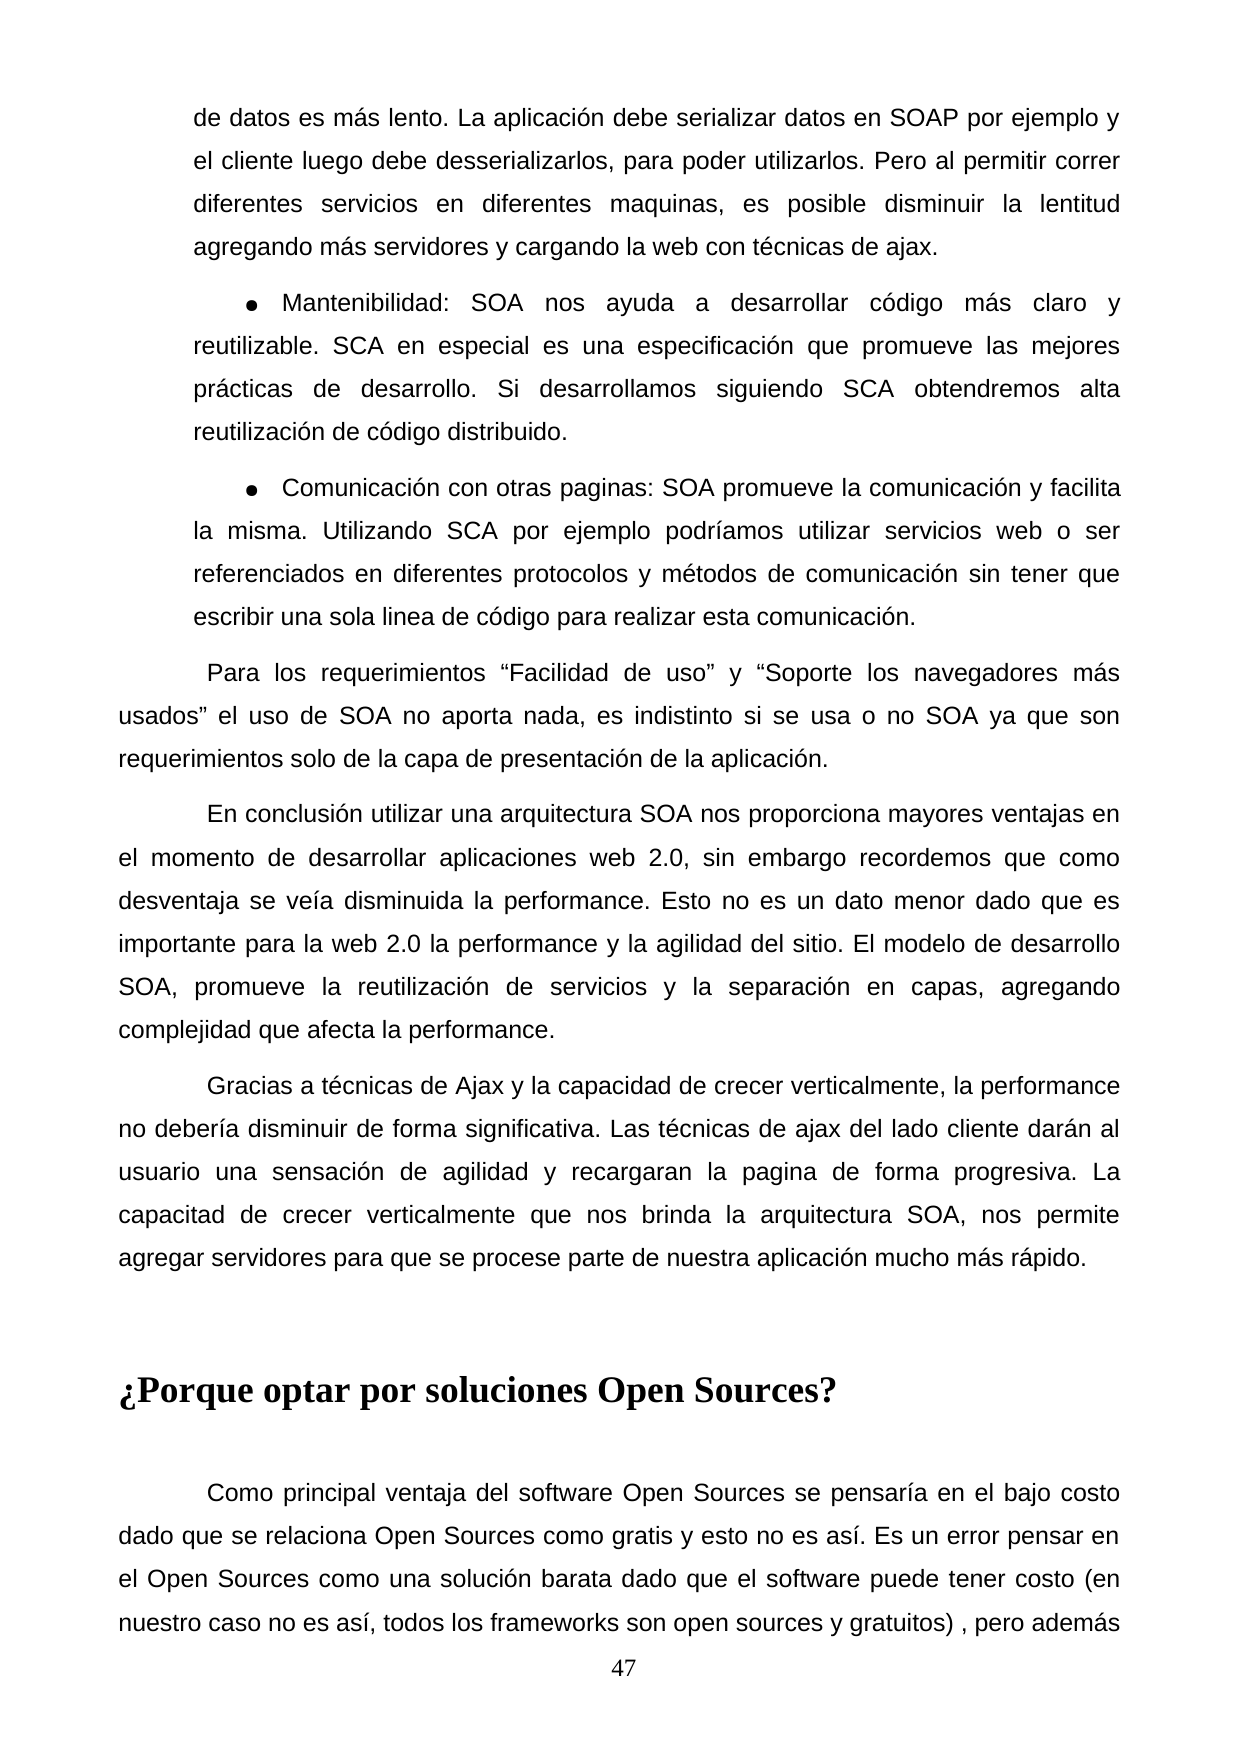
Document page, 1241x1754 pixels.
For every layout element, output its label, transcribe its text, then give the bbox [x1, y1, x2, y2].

text Como principal ventaja del software Open Sources se pensaría en el bajo costo dado que se relaciona Open Sources como gratis y esto no es así. Es un error pensar en el Open Sources como una solución barata dado que el software puede tener costo (en nuestro caso no es así, todos los frameworks son open sources y gratuitos) , pero además [118, 1478, 1122, 1636]
text Gracias a técnicas de Ajax y la capacidad de crecer verticalmente, la performance no debería disminuir de forma significativa. Las técnicas de ajax del lado cliente darán al usuario una sensación de agilidad y recargaran la pagina de forma progresiva. La capacitad de crecer verticalmente que nos brinda la arquitectura SOA, nos permite agregar servidores para que se procese parte de nuestra aplicación mucho más rápido. [118, 1071, 1122, 1272]
list de datos es más lento. La aplicación debe serializar datos en SOAP por ejemplo y el cliente luego debe desserializarlos, para poder utilizarlos. Pero al permitir correr diferentes servicios en diferentes maquinas, es posible disminuir la lentitud agregando más servidores y cargando la web con técnicas de ajax. [156, 103, 1122, 261]
text En conclusión utilizar una arquitectura SOA nos proporciona mayores ventajas en el momento de desarrollar aplicaciones web 2.0, sin embargo recordemos que como desventaja se veía disminuida la performance. Esto no es un dato menor dado que es importante para la web 2.0 la performance y la agilidad del sitio. El modelo de desarrollo SOA, promueve la reutilización de servicios y la separación en capas, agregando complejidad que afecta la performance. [118, 799, 1122, 1044]
list Comunicación con otras paginas: SOA promueve la comunicación y facilita la misma. Utilizando SCA por ejemplo podríamos utilizar servicios web o ser referenciados en diferentes protocolos y métodos de comunicación sin tener que escribir una sola linea de código para realizar esta comunicación. [156, 473, 1122, 631]
list Mantenibilidad: SOA nos ayuda a desarrollar código más claro y reutilizable. SCA en especial es una especificación que promueve las mejores prácticas de desarrollo. Si desarrollamos siguiendo SCA obtendremos alta reutilización de código distribuido. [156, 288, 1122, 446]
subtitle ¿Porque optar por soluciones Open Sources? [118, 1367, 1122, 1410]
text Para los requerimientos “Facilidad de uso” y “Soporte los navegadores más usados” el uso de SOA no aporta nada, es indistinto si se usa o no SOA ya que son requerimientos solo de la capa de presentación de la aplicación. [118, 658, 1122, 773]
